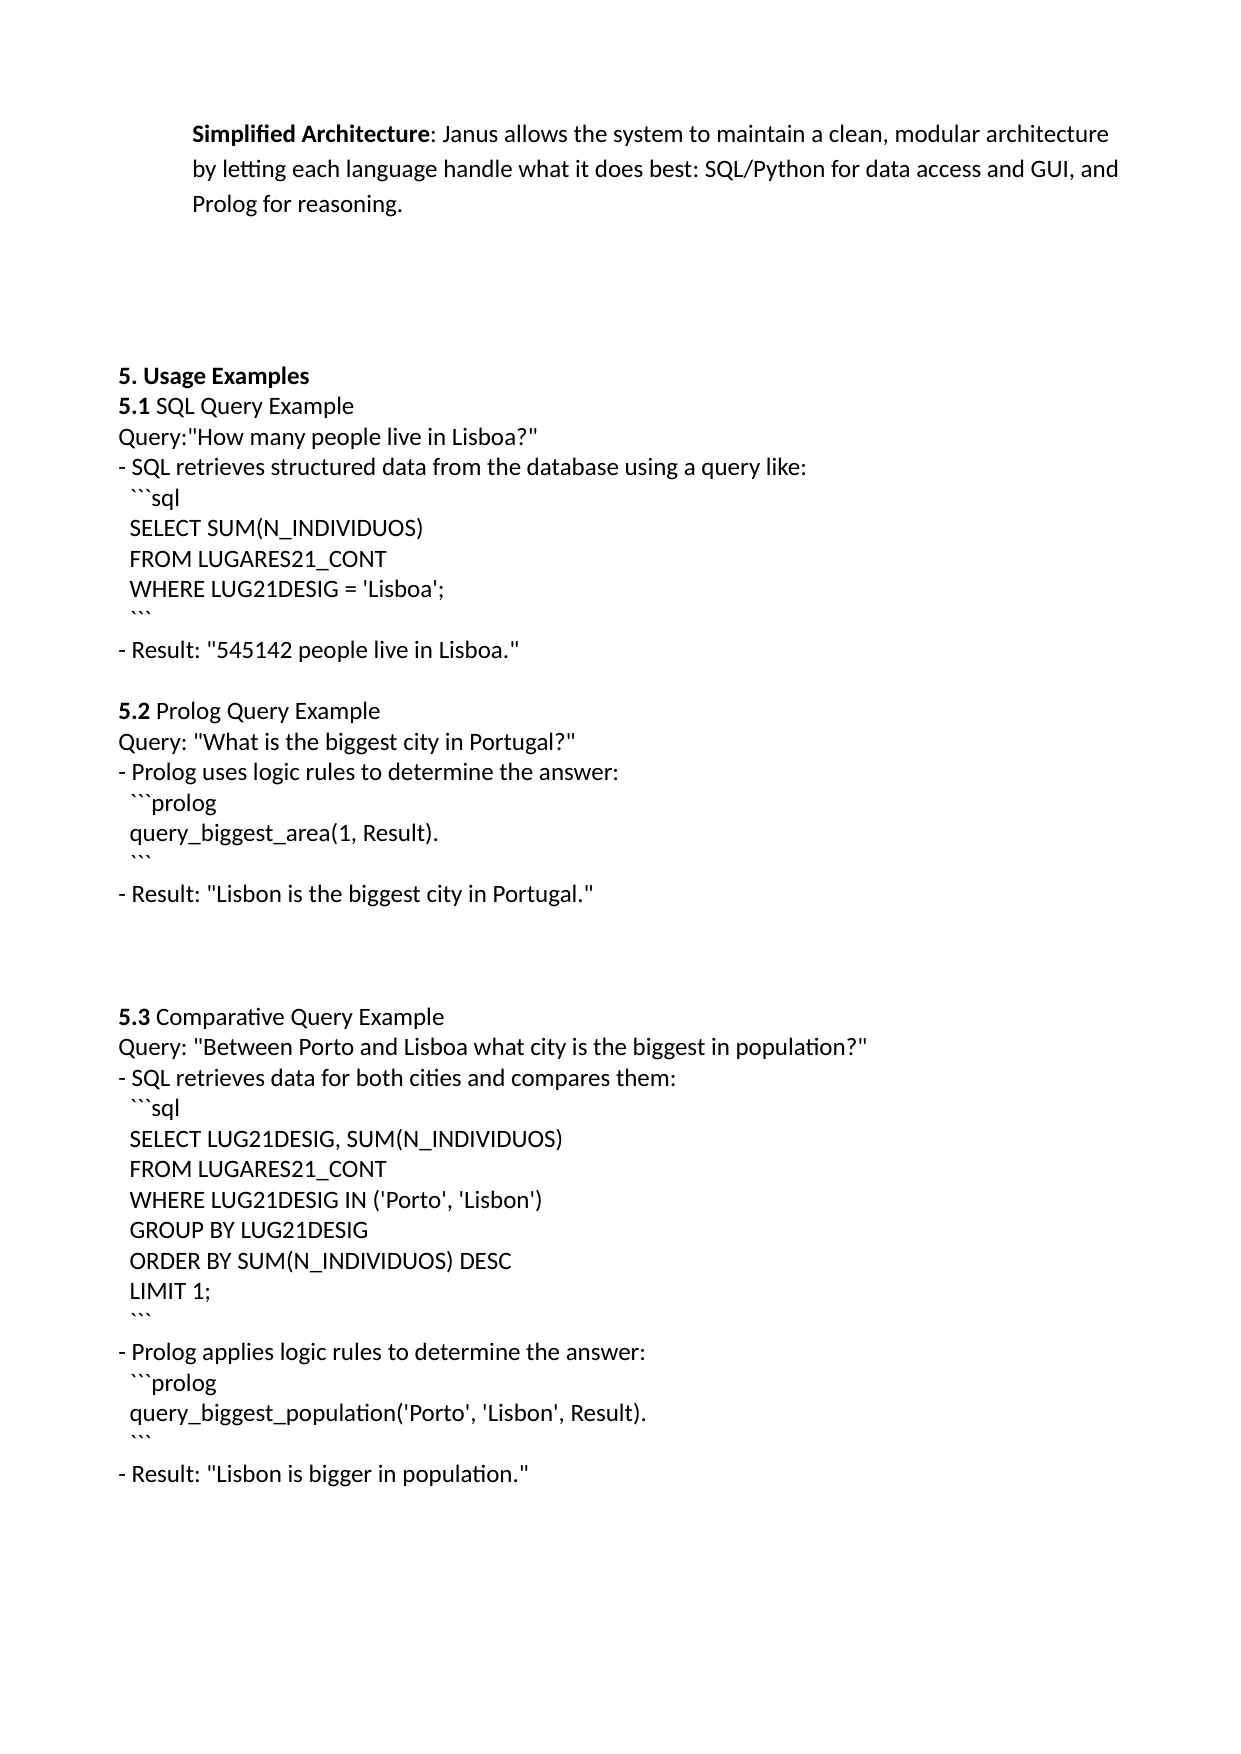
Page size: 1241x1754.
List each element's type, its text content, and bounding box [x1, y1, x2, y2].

text ```sql [118, 482, 1122, 512]
text 5.1 SQL Query Example [118, 390, 1122, 421]
text FROM LUGARES21_CONT [118, 1153, 1122, 1184]
text GROUP BY LUG21DESIG [118, 1214, 1122, 1245]
text LIMIT 1; [118, 1275, 1122, 1306]
text query_biggest_population('Porto', 'Lisbon', Result). [118, 1397, 1122, 1428]
text 5. Usage Examples [118, 360, 1122, 390]
text query_biggest_area(1, Result). [118, 818, 1122, 848]
text - Result: "545142 people live in Lisboa." [118, 634, 1122, 665]
text 5.2 Prolog Query Example [118, 696, 1122, 726]
text ```sql [118, 1092, 1122, 1123]
text SELECT LUG21DESIG, SUM(N_INDIVIDUOS) [118, 1123, 1122, 1153]
text - SQL retrieves data for both cities and compares them: [118, 1062, 1122, 1092]
text WHERE LUG21DESIG IN ('Porto', 'Lisbon') [118, 1184, 1122, 1214]
text ```prolog [118, 1367, 1122, 1397]
text ``` [118, 1306, 1122, 1336]
text ORDER BY SUM(N_INDIVIDUOS) DESC [118, 1245, 1122, 1275]
list Simplified Architecture: Janus allows the system to maintain a clean, modular architecture by letting each language handle what it does best: SQL/Python for data access and GUI, and Prolog for reasoning. [162, 118, 1122, 219]
text ``` [118, 1428, 1122, 1458]
text Query: "Between Porto and Lisboa what city is the biggest in population?" [118, 1031, 1122, 1062]
text Query:"How many people live in Lisboa?" [118, 421, 1122, 451]
text Query: "What is the biggest city in Portugal?" [118, 726, 1122, 757]
text WHERE LUG21DESIG = 'Lisboa'; [118, 573, 1122, 604]
text - Prolog applies logic rules to determine the answer: [118, 1336, 1122, 1367]
text ``` [118, 848, 1122, 879]
text - Prolog uses logic rules to determine the answer: [118, 757, 1122, 787]
text SELECT SUM(N_INDIVIDUOS) [118, 512, 1122, 543]
text - Result: "Lisbon is the biggest city in Portugal." [118, 879, 1122, 909]
text ```prolog [118, 787, 1122, 818]
text FROM LUGARES21_CONT [118, 543, 1122, 573]
text - SQL retrieves structured data from the database using a query like: [118, 451, 1122, 482]
text ``` [118, 604, 1122, 634]
text 5.3 Comparative Query Example [118, 1001, 1122, 1031]
text - Result: "Lisbon is bigger in population." [118, 1458, 1122, 1489]
